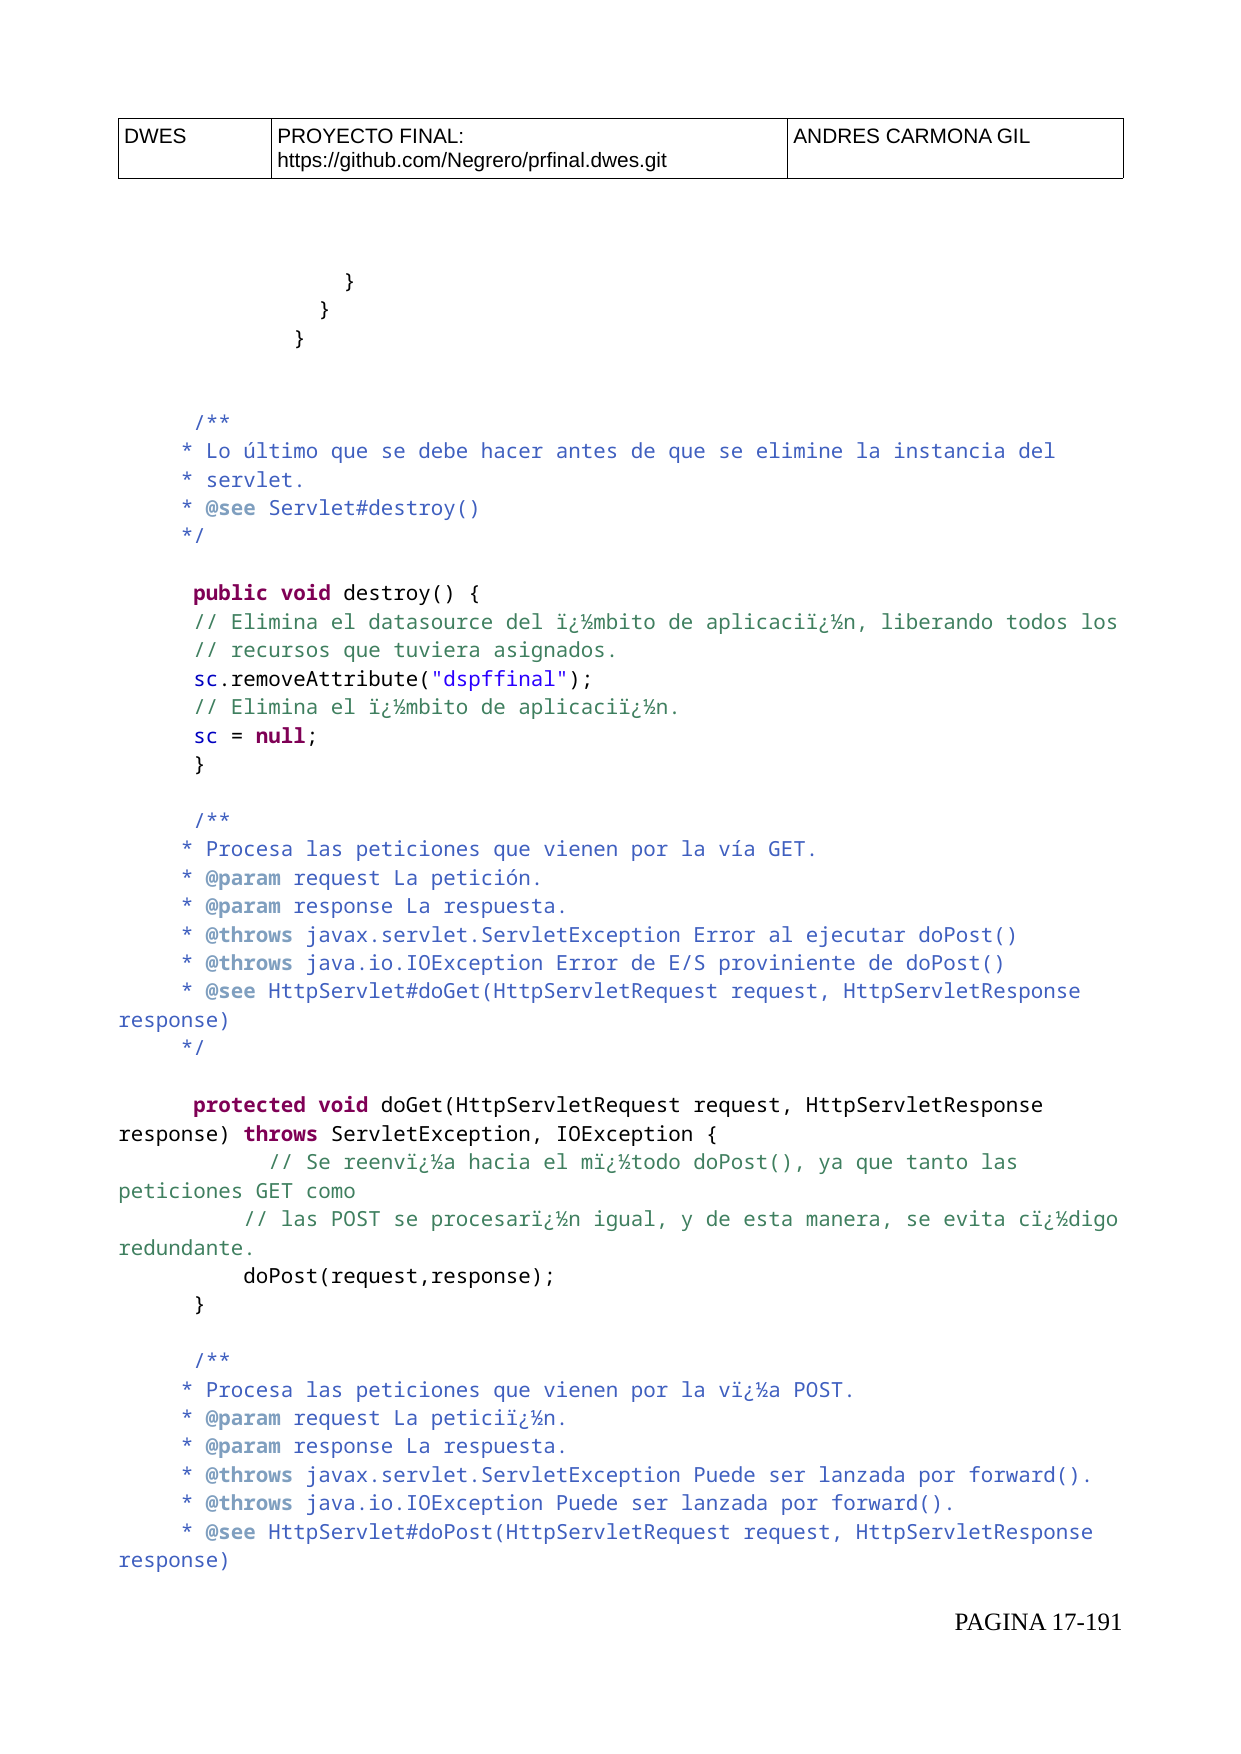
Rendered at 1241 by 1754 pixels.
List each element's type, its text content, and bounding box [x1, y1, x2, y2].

text // Se reenvï¿½a hacia el mï¿½todo doPost(), ya que tanto las peticiones GET como [118, 1147, 1122, 1204]
text } [118, 749, 1122, 778]
text * Procesa las peticiones que vienen por la vï¿½a POST. [118, 1375, 1122, 1403]
text /** [118, 408, 1122, 436]
text */ [118, 1033, 1122, 1062]
text * Lo último que se debe hacer antes de que se elimine la instancia del [118, 436, 1122, 465]
text public void destroy() { [118, 578, 1122, 607]
text // Elimina el datasource del ï¿½mbito de aplicaciï¿½n, liberando todos los [118, 607, 1122, 635]
text doPost(request,response); [118, 1261, 1122, 1289]
text * @param response La respuesta. [118, 1432, 1122, 1460]
text sc.removeAttribute("dspffinal"); [118, 664, 1122, 692]
text * @param request La petición. [118, 863, 1122, 891]
text protected void doGet(HttpServletRequest request, HttpServletResponse response) throws ServletException, IOException { [118, 1090, 1122, 1147]
text * @see HttpServlet#doGet(HttpServletRequest request, HttpServletResponse response) [118, 977, 1122, 1033]
text * servlet. [118, 465, 1122, 493]
text * @throws java.io.IOException Error de E/S proviniente de doPost() [118, 948, 1122, 977]
text * @see Servlet#destroy() [118, 493, 1122, 522]
text * @throws java.io.IOException Puede ser lanzada por forward(). [118, 1488, 1122, 1517]
text // Elimina el ï¿½mbito de aplicaciï¿½n. [118, 692, 1122, 721]
text // recursos que tuviera asignados. [118, 635, 1122, 664]
text * Procesa las peticiones que vienen por la vía GET. [118, 834, 1122, 863]
text } [118, 294, 1122, 323]
text * @throws javax.servlet.ServletException Puede ser lanzada por forward(). [118, 1460, 1122, 1488]
text * @param response La respuesta. [118, 891, 1122, 920]
text } [118, 266, 1122, 294]
text sc = null; [118, 721, 1122, 749]
text // las POST se procesarï¿½n igual, y de esta manera, se evita cï¿½digo redundante. [118, 1204, 1122, 1261]
text * @param request La peticiï¿½n. [118, 1403, 1122, 1432]
text * @see HttpServlet#doPost(HttpServletRequest request, HttpServletResponse response) [118, 1517, 1122, 1574]
text /** [118, 1346, 1122, 1375]
text } [118, 323, 1122, 351]
text /** [118, 806, 1122, 834]
text } [118, 1289, 1122, 1318]
text * @throws javax.servlet.ServletException Error al ejecutar doPost() [118, 920, 1122, 948]
text */ [118, 522, 1122, 550]
